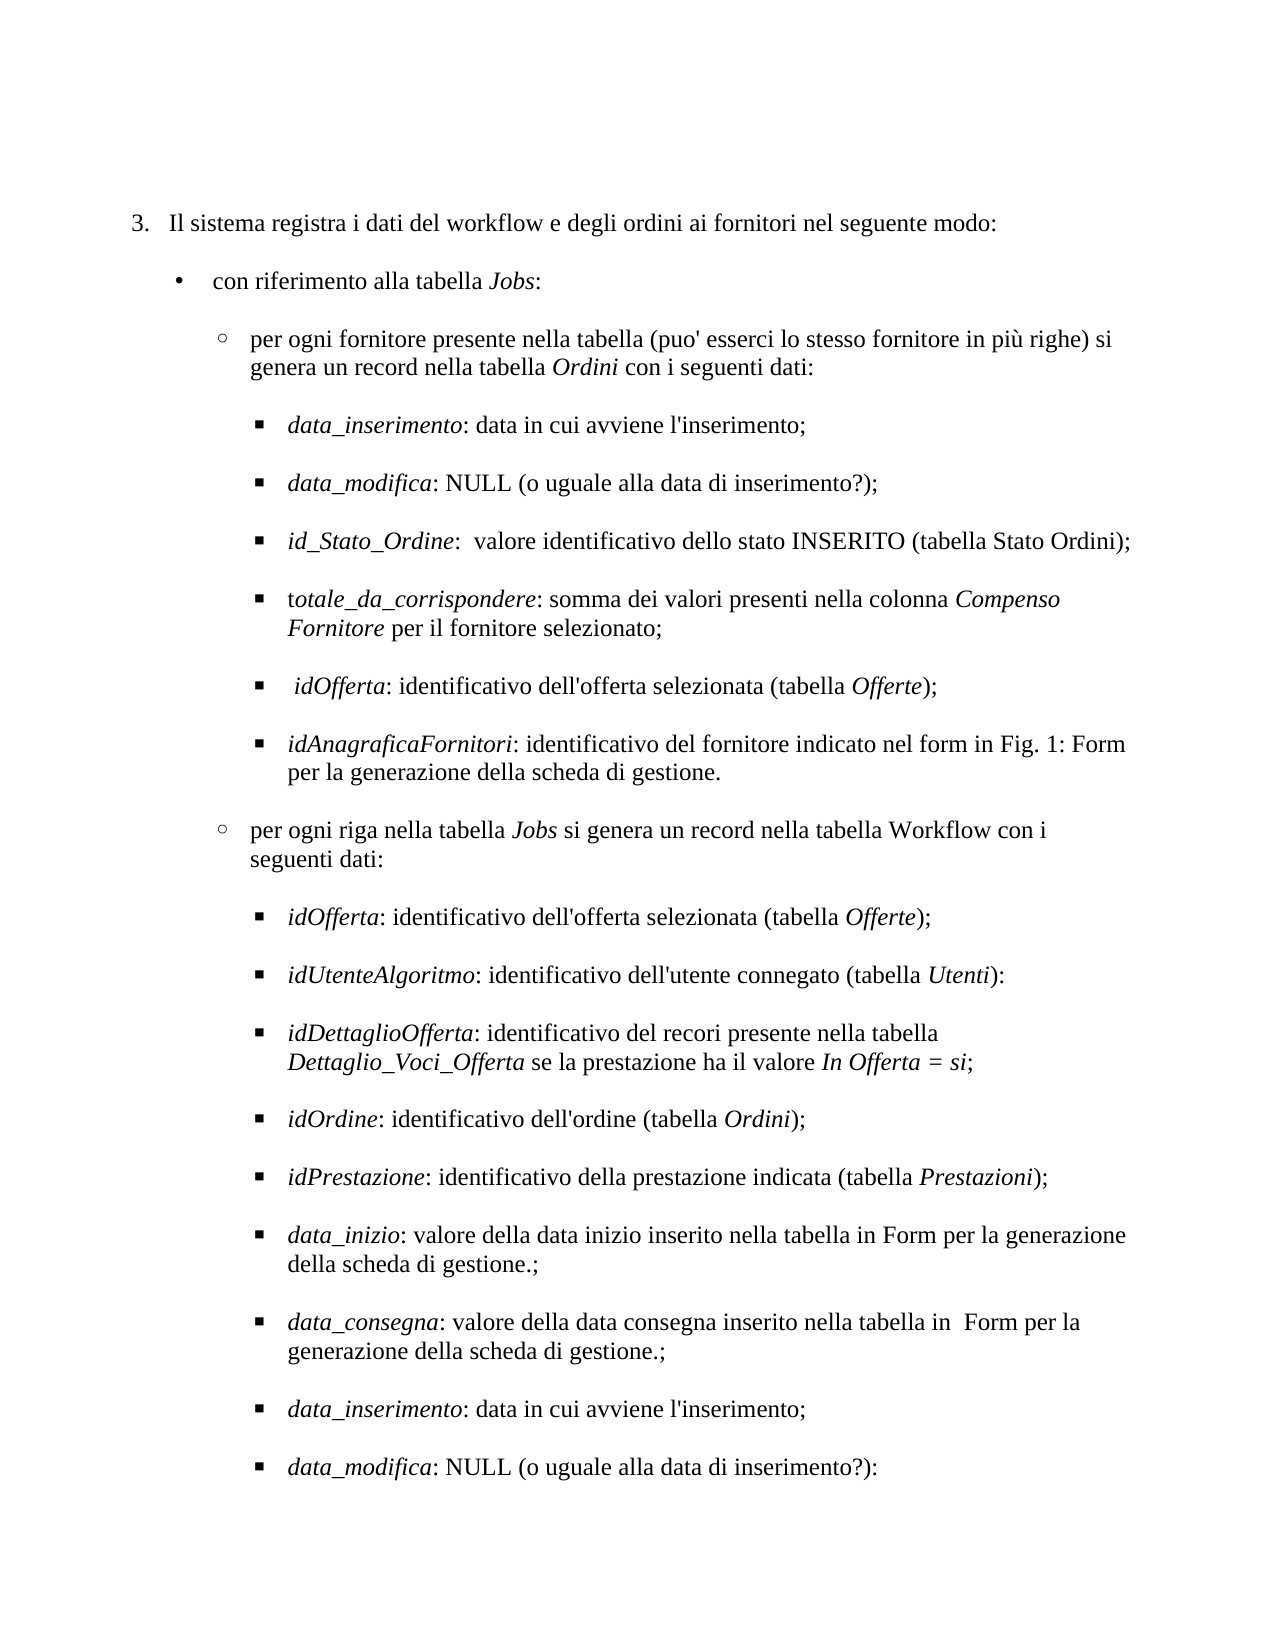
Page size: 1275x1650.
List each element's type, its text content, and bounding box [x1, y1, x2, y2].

list per ogni fornitore presente nella tabella (puo' esserci lo stesso fornitore in più righe) si genera un record nella tabella Ordini con i seguenti dati: [212, 324, 1134, 381]
list Il sistema registra i dati del workflow e degli ordini ai fornitori nel seguente modo: [131, 208, 1134, 237]
list idOfferta: identificativo dell'offerta selezionata (tabella Offerte); [250, 671, 1134, 699]
list idUtenteAlgoritmo: identificativo dell'utente connegato (tabella Utenti): [250, 960, 1134, 989]
list data_inizio: valore della data inizio inserito nella tabella in Form per la generazione della scheda di gestione.; [250, 1220, 1134, 1278]
list id_Stato_Ordine: valore identificativo dello stato INSERITO (tabella Stato Ordini); [250, 526, 1134, 555]
list idPrestazione: identificativo della prestazione indicata (tabella Prestazioni); [250, 1162, 1134, 1191]
list idOfferta: identificativo dell'offerta selezionata (tabella Offerte); [250, 902, 1134, 931]
list idOrdine: identificativo dell'ordine (tabella Ordini); [250, 1104, 1134, 1133]
list idDettaglioOfferta: identificativo del recori presente nella tabella Dettaglio_Voci_Offerta se la prestazione ha il valore In Offerta = si; [250, 1018, 1134, 1075]
list totale_da_corrispondere: somma dei valori presenti nella colonna Compenso Fornitore per il fornitore selezionato; [250, 584, 1134, 642]
list data_modifica: NULL (o uguale alla data di inserimento?); [250, 468, 1134, 497]
list data_consegna: valore della data consegna inserito nella tabella in Form per la generazione della scheda di gestione.; [250, 1307, 1134, 1364]
list con riferimento alla tabella Jobs: [175, 266, 1134, 294]
list data_modifica: NULL (o uguale alla data di inserimento?): [250, 1452, 1134, 1480]
list data_inserimento: data in cui avviene l'inserimento; [250, 410, 1134, 439]
list per ogni riga nella tabella Jobs si genera un record nella tabella Workflow con i seguenti dati: [212, 815, 1134, 873]
list idAnagraficaFornitori: identificativo del fornitore indicato nel form in Fig. 1: Form per la generazione della scheda di gestione. [250, 729, 1134, 786]
list data_inserimento: data in cui avviene l'inserimento; [250, 1394, 1134, 1422]
